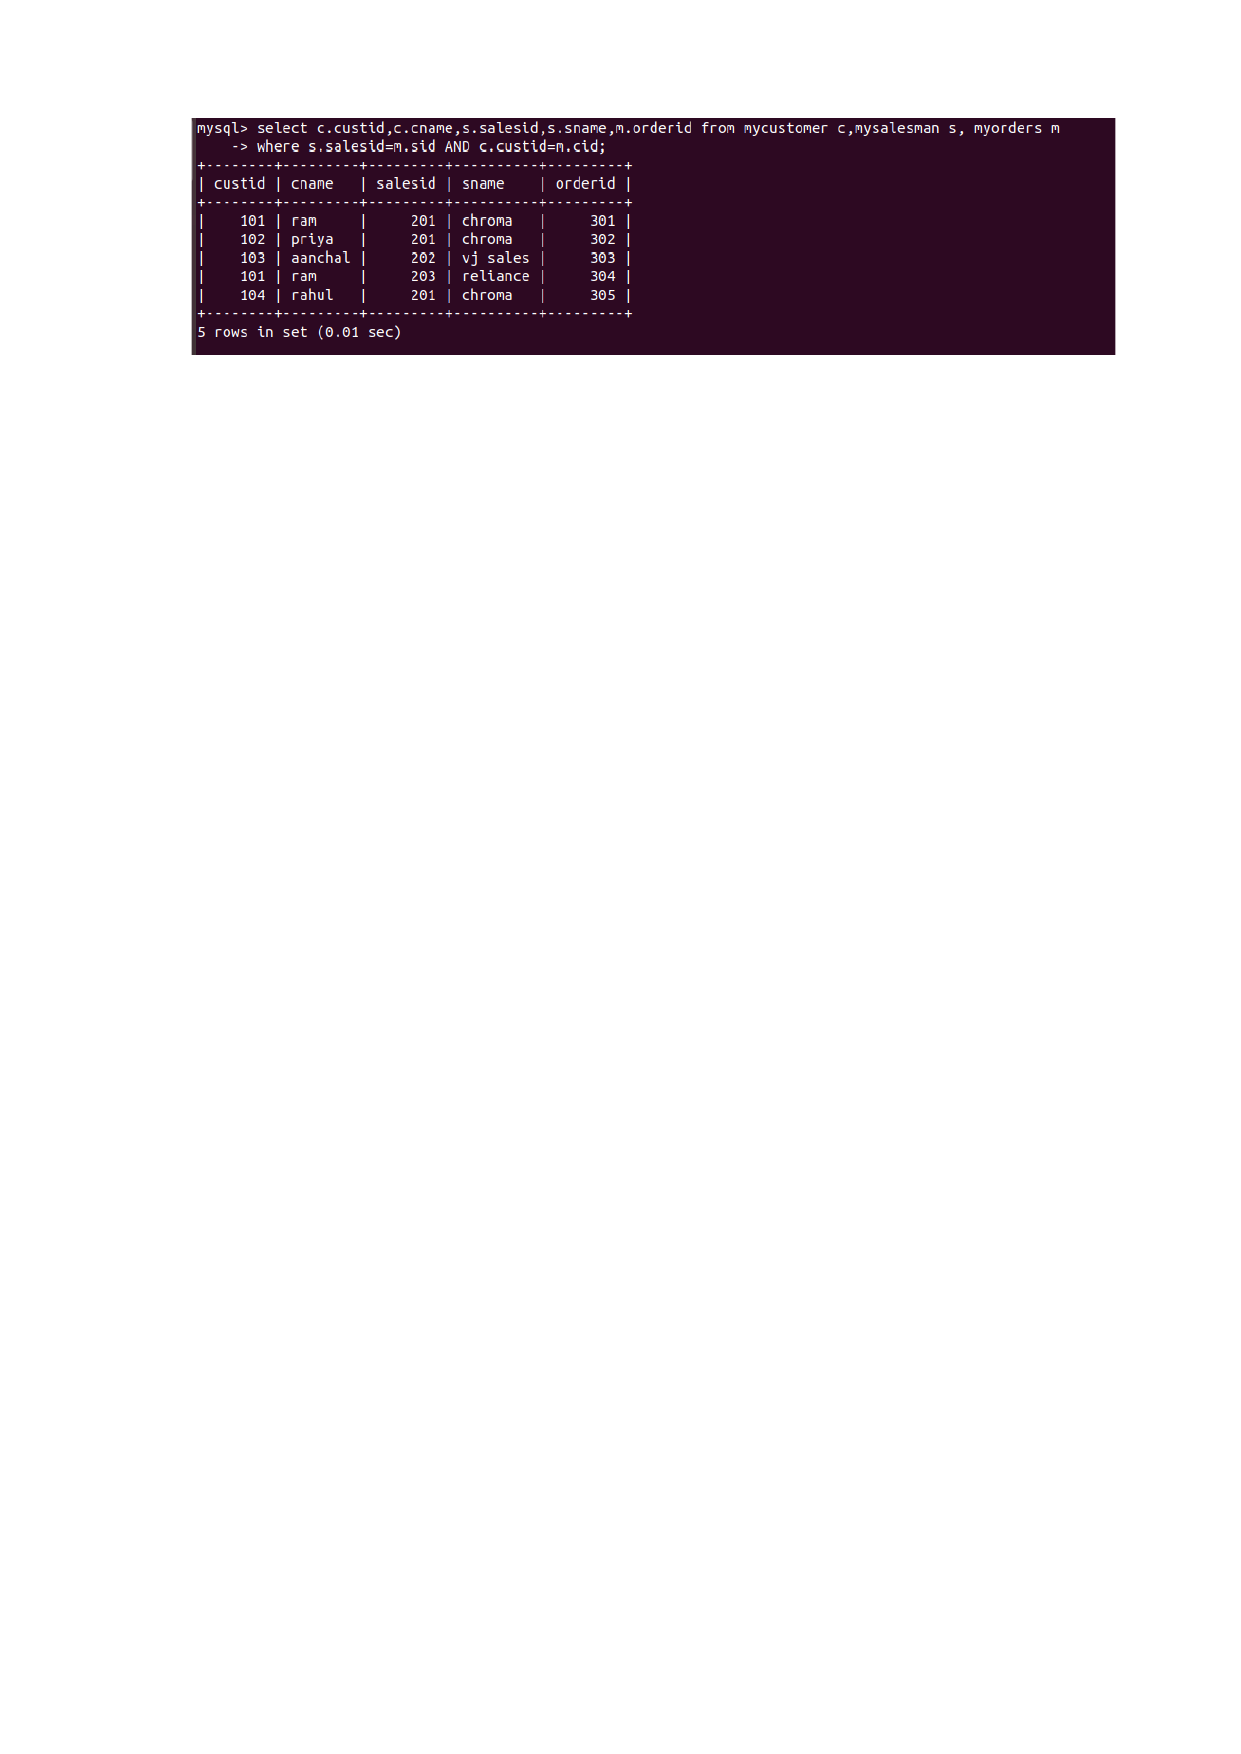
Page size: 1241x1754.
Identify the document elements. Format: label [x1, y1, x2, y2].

picture [191, 118, 1116, 355]
